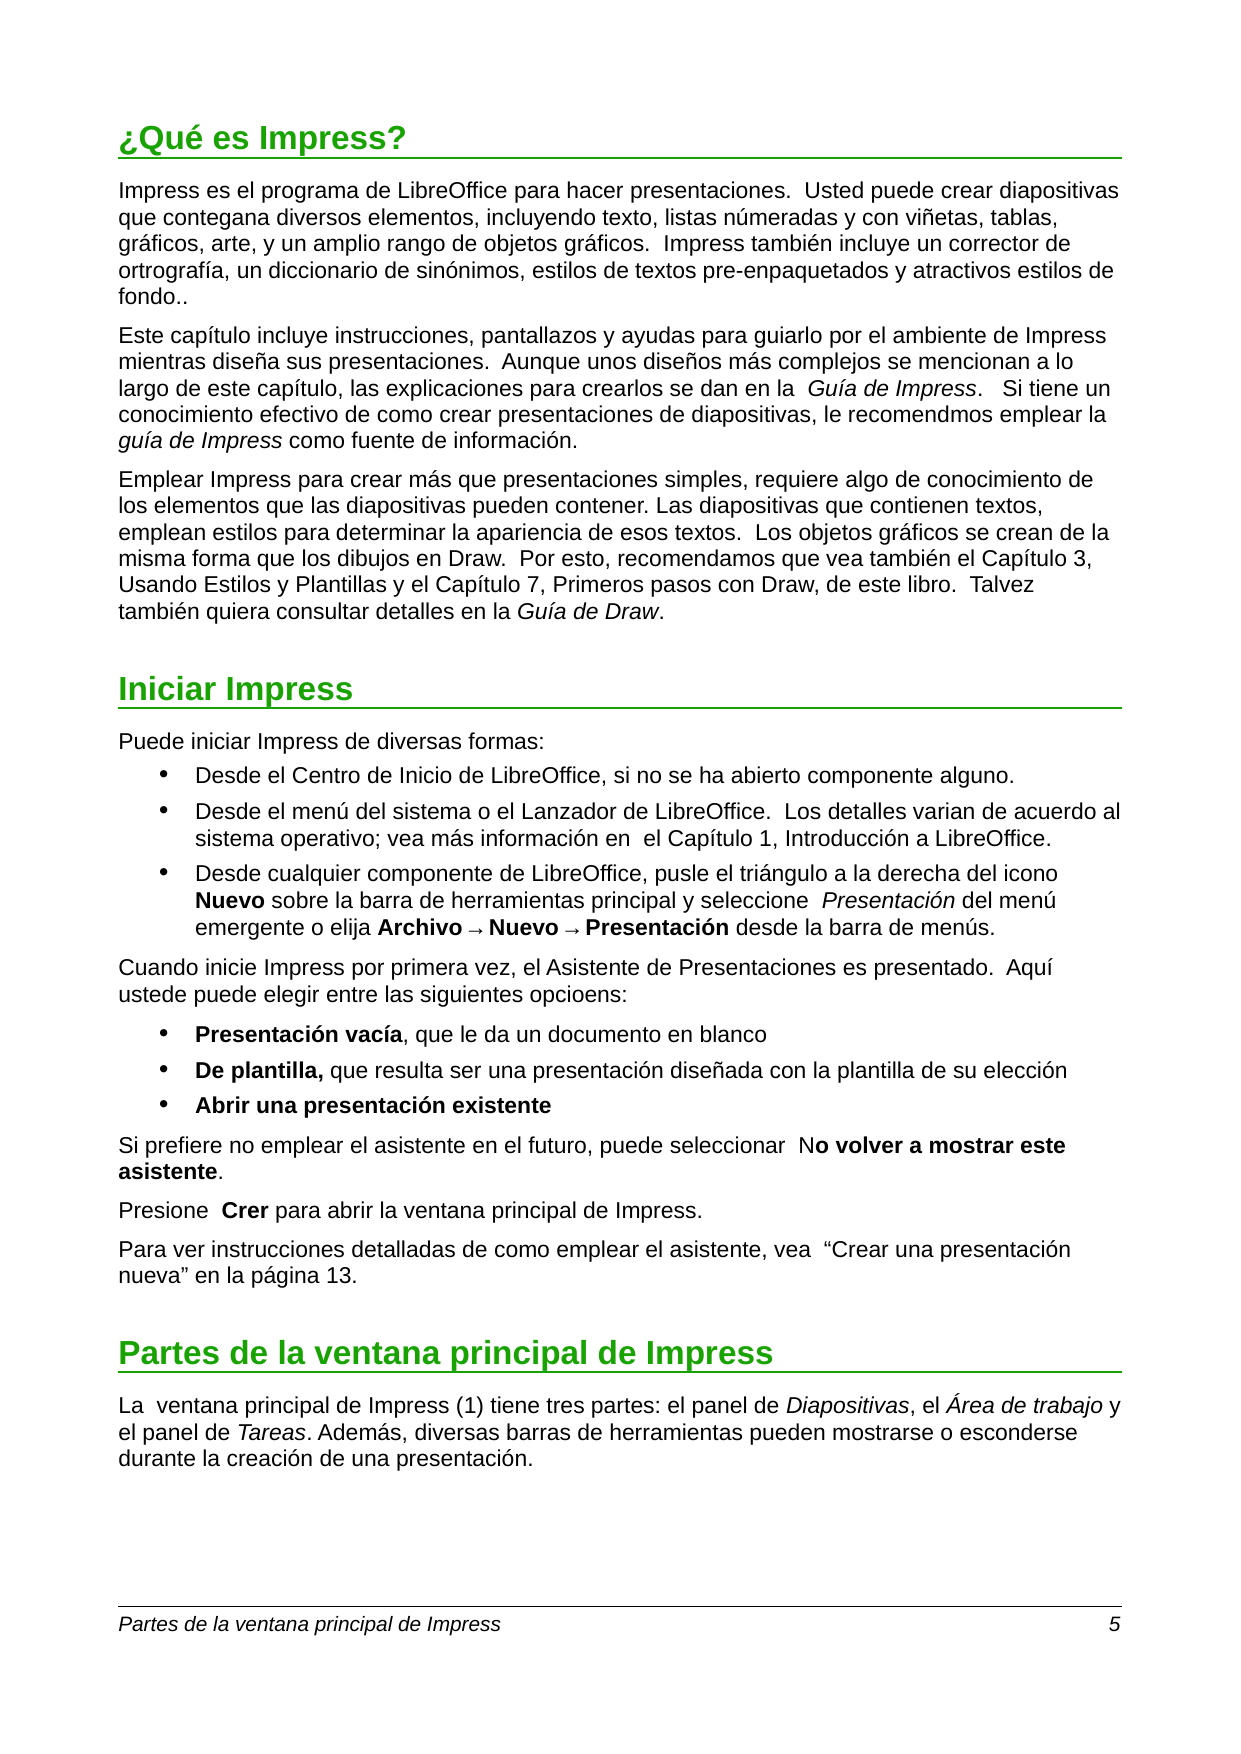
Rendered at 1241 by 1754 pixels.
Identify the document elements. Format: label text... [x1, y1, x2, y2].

text Cuando inicie Impress por primera vez, el Asistente de Presentaciones es presentado. Aquí ustede puede elegir entre las siguientes opcioens: [118, 954, 1122, 1007]
list Presentación vacía, que le da un documento en blanco [156, 1019, 1122, 1048]
subtitle Iniciar Impress [118, 668, 1122, 707]
subtitle Partes de la ventana principal de Impress [118, 1333, 1122, 1371]
list Desde el menú del sistema o el Lanzador de LibreOffice. Los detalles varian de acuerdo al sistema operativo; vea más información en el Capítulo 1, Introducción a LibreOffice. [156, 796, 1122, 852]
text Para ver instrucciones detalladas de como emplear el asistente, vea “Crear una presentación nueva” en la página 13. [118, 1236, 1122, 1288]
list De plantilla, que resulta ser una presentación diseñada con la plantilla de su elección [156, 1055, 1122, 1084]
text Emplear Impress para crear más que presentaciones simples, requiere algo de conocimiento de los elementos que las diapositivas pueden contener. Las diapositivas que contienen textos, emplean estilos para determinar la apariencia de esos textos. Los objetos gráficos se crean de la misma forma que los dibujos en Draw. Por esto, recomendamos que vea también el Capítulo 3, Usando Estilos y Plantillas y el Capítulo 7, Primeros pasos con Draw, de este libro. Talvez también quiera consultar detalles en la Guía de Draw. [118, 466, 1122, 624]
list Desde cualquier componente de LibreOffice, pusle el triángulo a la derecha del icono Nuevo sobre la barra de herramientas principal y seleccione Presentación del menú emergente o elija Archivo → Nuevo → Presentación desde la barra de menús. [156, 858, 1122, 942]
text La ventana principal de Impress (Figura 1) tiene tres partes: el panel de Diapositivas, el Área de trabajo y el panel de Tareas. Además, diversas barras de herramientas pueden mostrarse o esconderse durante la creación de una presentación. [118, 1392, 1122, 1471]
subtitle ¿Qué es Impress? [118, 118, 1122, 157]
text Presione Crer para abrir la ventana principal de Impress. [118, 1197, 1122, 1223]
text Si prefiere no emplear el asistente en el futuro, puede seleccionar No volver a mostrar este asistente. [118, 1132, 1122, 1184]
list Puede iniciar Impress de diversas formas: [118, 728, 1122, 754]
list Desde el Centro de Inicio de LibreOffice, si no se ha abierto componente alguno. [156, 761, 1122, 790]
text Este capítulo incluye instrucciones, pantallazos y ayudas para guiarlo por el ambiente de Impress mientras diseña sus presentaciones. Aunque unos diseños más complejos se mencionan a lo largo de este capítulo, las explicaciones para crearlos se dan en la Guía de Impress. Si tiene un conocimiento efectivo de como crear presentaciones de diapositivas, le recomendmos emplear la guía de Impress como fuente de información. [118, 322, 1122, 453]
text Impress es el programa de LibreOffice para hacer presentaciones. Usted puede crear diapositivas que contegana diversos elementos, incluyendo texto, listas númeradas y con viñetas, tablas, gráficos, arte, y un amplio rango de objetos gráficos. Impress también incluye un corrector de ortrografía, un diccionario de sinónimos, estilos de textos pre-enpaquetados y atractivos estilos de fondo.. [118, 177, 1122, 309]
list Abrir una presentación existente [156, 1090, 1122, 1119]
